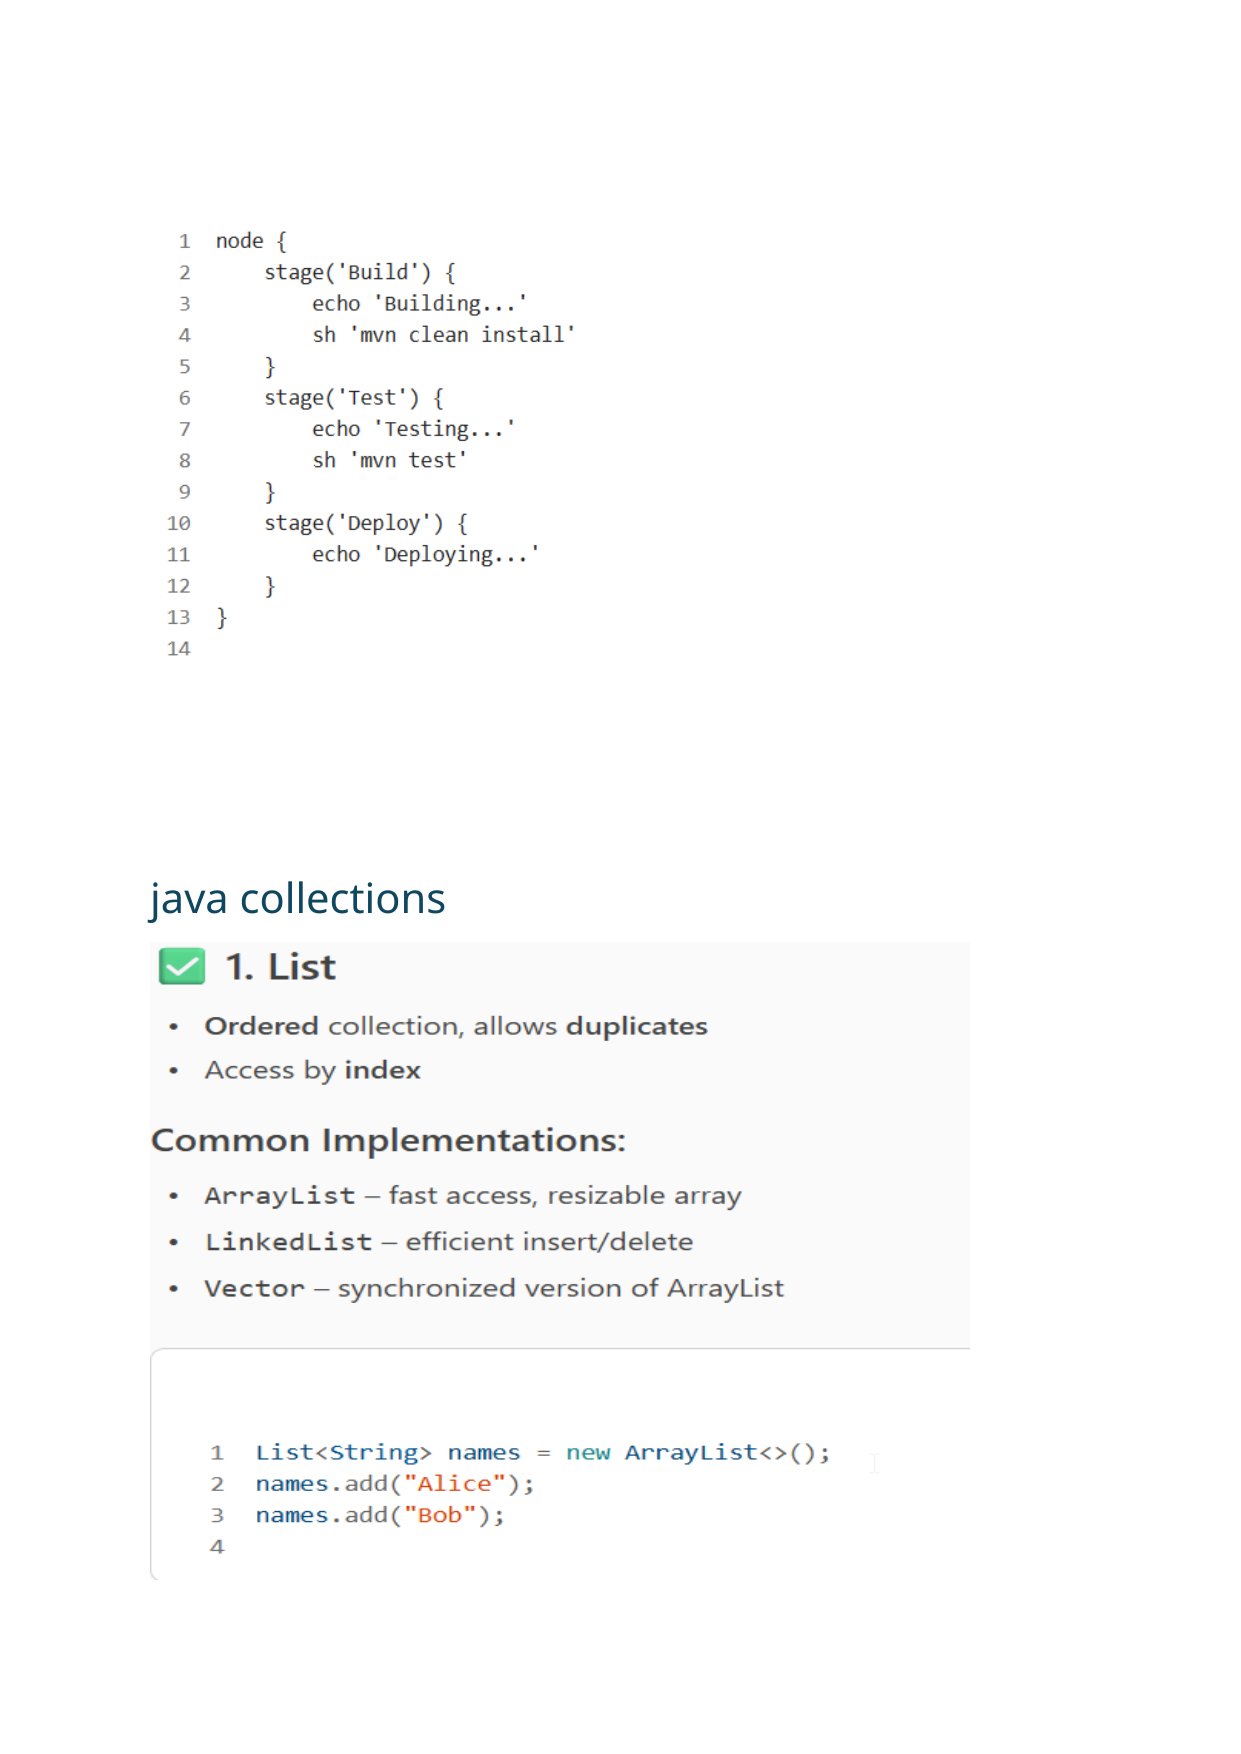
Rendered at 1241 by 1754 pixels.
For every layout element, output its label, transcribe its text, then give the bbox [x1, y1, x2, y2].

subtitle java collections [150, 869, 1090, 926]
